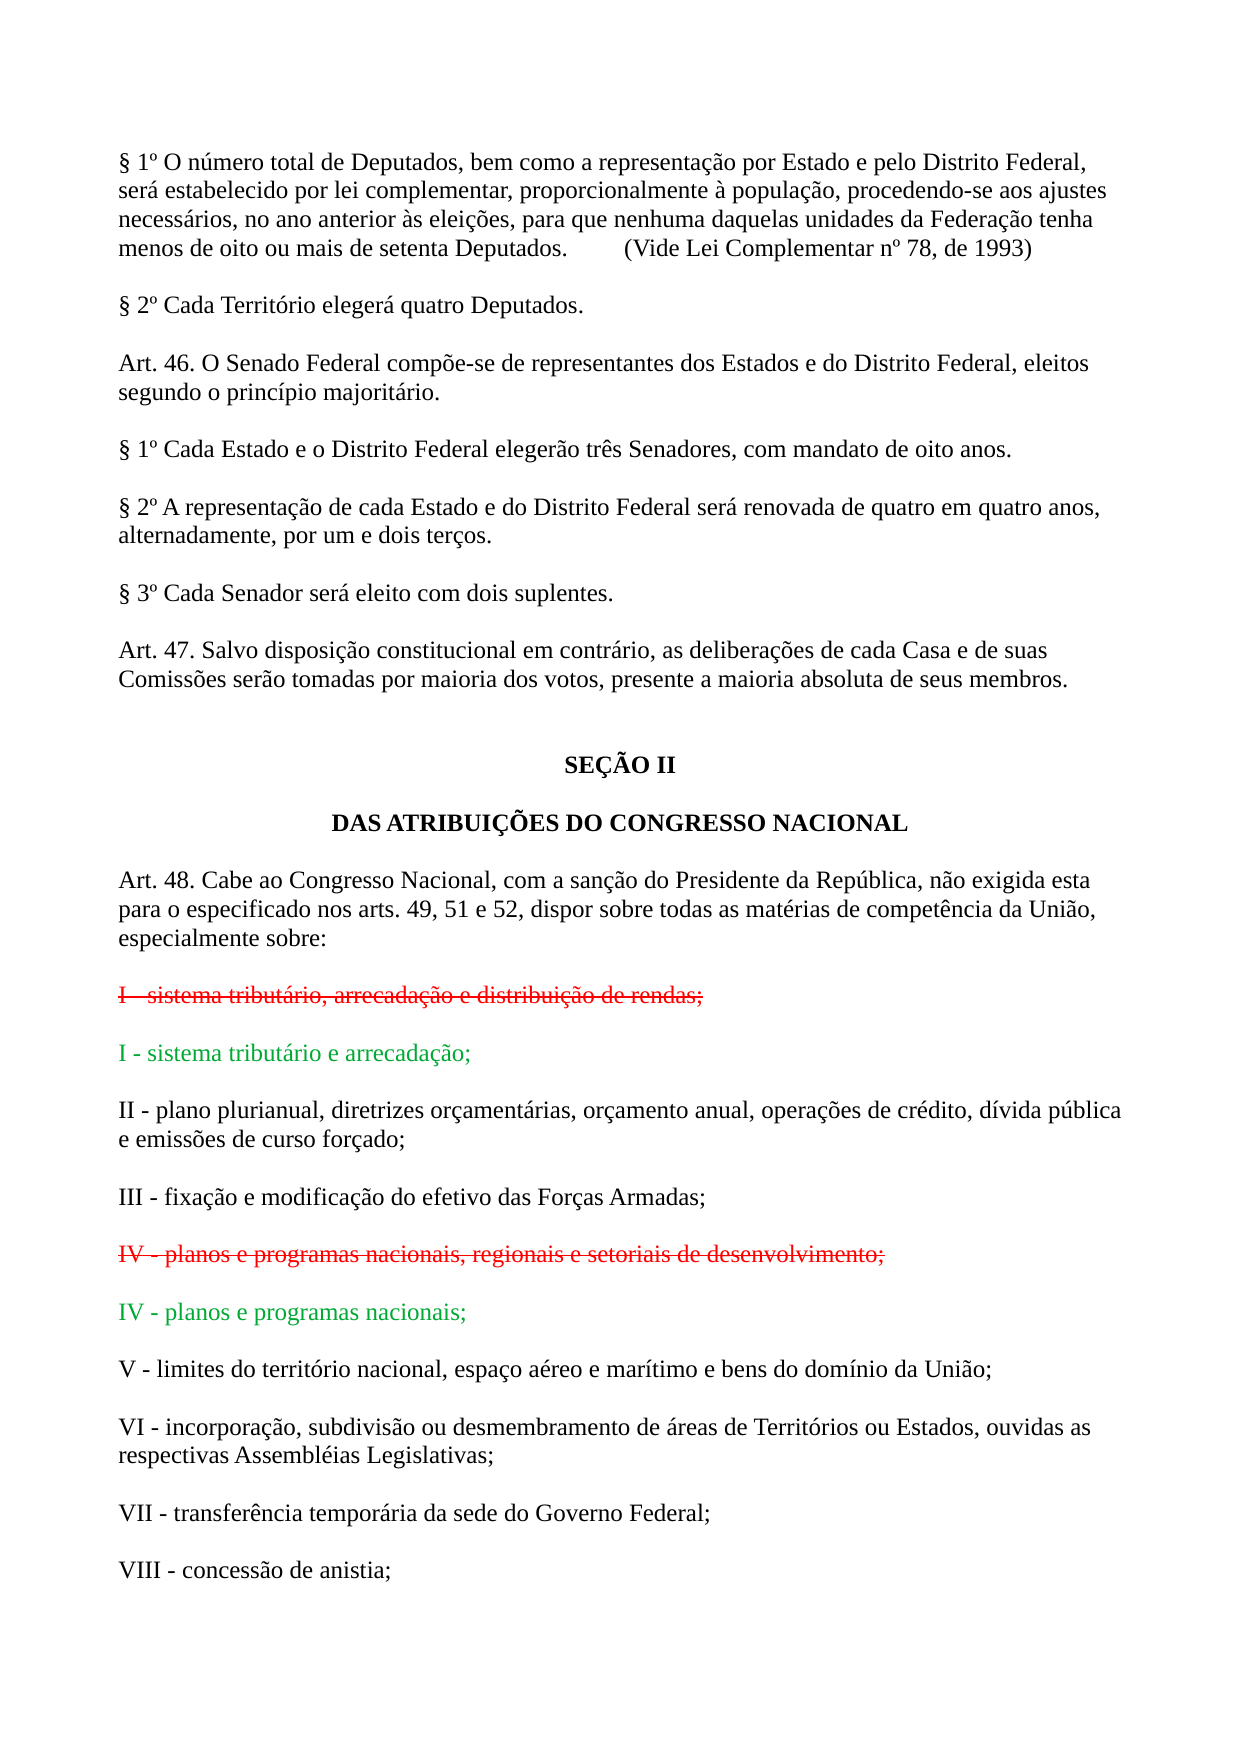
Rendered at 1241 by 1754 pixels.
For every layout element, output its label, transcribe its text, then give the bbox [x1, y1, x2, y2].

text IV - planos e programas nacionais; [118, 1297, 1122, 1326]
text SEÇÃO II [118, 751, 1122, 779]
text Art. 47. Salvo disposição constitucional em contrário, as deliberações de cada Casa e de suas Comissões serão tomadas por maioria dos votos, presente a maioria absoluta de seus membros. [118, 636, 1122, 693]
text IV - planos e programas nacionais, regionais e setoriais de desenvolvimento; [118, 1239, 1122, 1268]
text I - sistema tributário, arrecadação e distribuição de rendas; [118, 981, 1122, 1009]
text Art. 46. O Senado Federal compõe-se de representantes dos Estados e do Distrito Federal, eleitos segundo o princípio majoritário. [118, 348, 1122, 406]
text VII - transferência temporária da sede do Governo Federal; [118, 1498, 1122, 1527]
text § 1º O número total de Deputados, bem como a representação por Estado e pelo Distrito Federal, será estabelecido por lei complementar, proporcionalmente à população, procedendo-se aos ajustes necessários, no ano anterior às eleições, para que nenhuma daquelas unidades da Federação tenha menos de oito ou mais de setenta Deputados. (Vide Lei Complementar nº 78, de 1993) [118, 147, 1122, 262]
text § 3º Cada Senador será eleito com dois suplentes. [118, 578, 1122, 607]
text V - limites do território nacional, espaço aéreo e marítimo e bens do domínio da União; [118, 1354, 1122, 1383]
text II - plano plurianual, diretrizes orçamentárias, orçamento anual, operações de crédito, dívida pública e emissões de curso forçado; [118, 1096, 1122, 1153]
text VIII - concessão de anistia; [118, 1556, 1122, 1584]
text III - fixação e modificação do efetivo das Forças Armadas; [118, 1182, 1122, 1211]
text Art. 48. Cabe ao Congresso Nacional, com a sanção do Presidente da República, não exigida esta para o especificado nos arts. 49, 51 e 52, dispor sobre todas as matérias de competência da União, especialmente sobre: [118, 866, 1122, 952]
text DAS ATRIBUIÇÕES DO CONGRESSO NACIONAL [118, 808, 1122, 837]
text § 1º Cada Estado e o Distrito Federal elegerão três Senadores, com mandato de oito anos. [118, 434, 1122, 463]
text § 2º Cada Território elegerá quatro Deputados. [118, 291, 1122, 319]
text I - sistema tributário e arrecadação; [118, 1038, 1122, 1067]
text VI - incorporação, subdivisão ou desmembramento de áreas de Territórios ou Estados, ouvidas as respectivas Assembléias Legislativas; [118, 1412, 1122, 1469]
text § 2º A representação de cada Estado e do Distrito Federal será renovada de quatro em quatro anos, alternadamente, por um e dois terços. [118, 492, 1122, 549]
